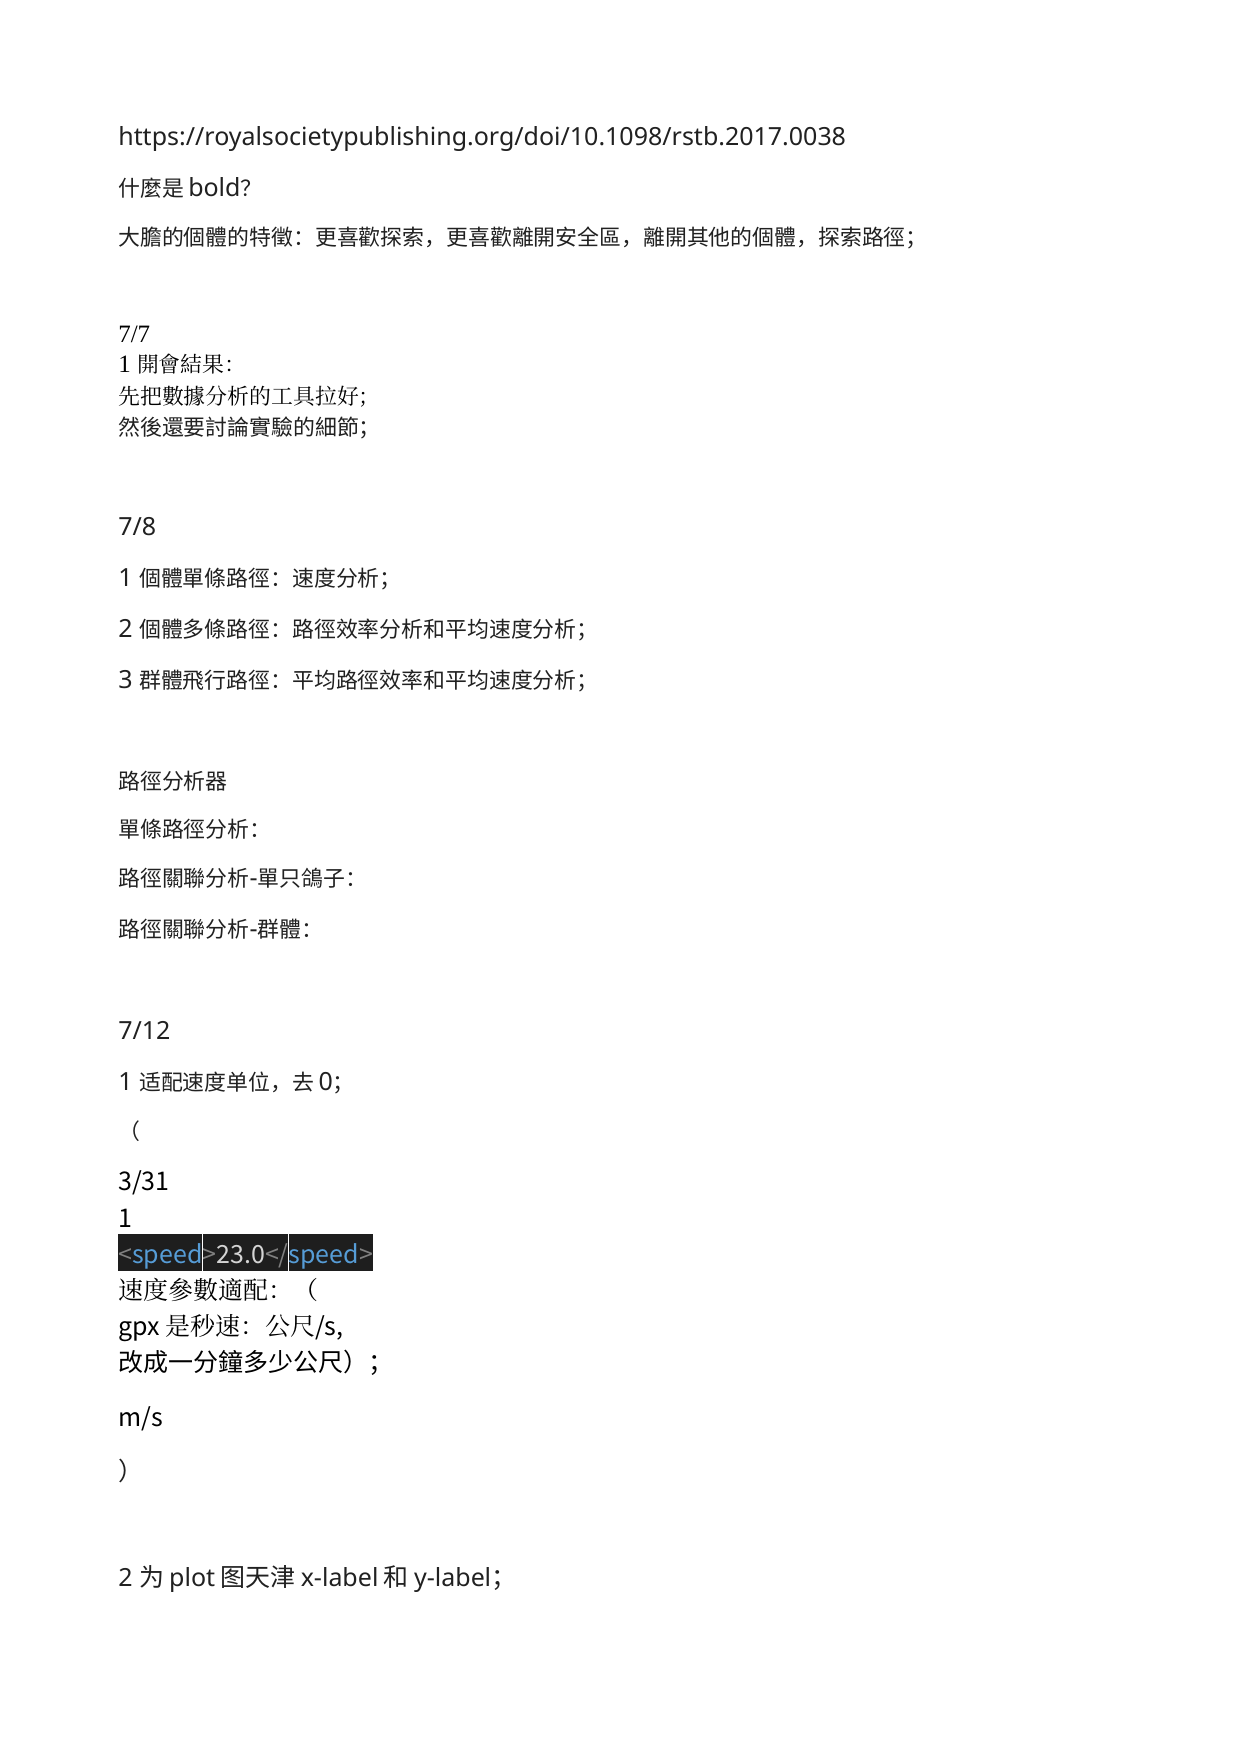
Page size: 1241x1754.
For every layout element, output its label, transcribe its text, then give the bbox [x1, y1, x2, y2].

text （ [118, 1114, 1122, 1146]
text 路徑關聯分析-單只鴿子： [118, 859, 1122, 893]
text 1 個體單條路徑：速度分析； [118, 560, 1122, 594]
text 速度參數適配：（ [118, 1271, 1122, 1307]
text 7/7 [118, 319, 1122, 347]
text 什麼是bold？ [118, 169, 1122, 203]
text 3/31 [118, 1162, 1122, 1198]
text gpx是秒速：公尺/s, [118, 1307, 1122, 1343]
text https://royalsocietypublishing.org/doi/10.1098/rstb.2017.0038 [118, 118, 1122, 152]
text 3 群體飛行路徑：平均路徑效率和平均速度分析； [118, 662, 1122, 696]
text 1 适配速度单位，去0； [118, 1063, 1122, 1097]
text 2 为plot图天津 x-label和 y-label； [118, 1557, 1122, 1593]
text 1 [118, 1198, 1122, 1234]
text 然後還要討論實驗的細節； [118, 410, 1122, 442]
text 1 開會結果： [118, 347, 1122, 379]
text <speed>23.0</speed> [118, 1234, 1122, 1271]
text 7/8 [118, 509, 1122, 543]
text 路徑分析器 [118, 764, 1122, 796]
text 單條路徑分析： [118, 812, 1122, 843]
text ） [118, 1452, 1122, 1488]
text 2 個體多條路徑：路徑效率分析和平均速度分析； [118, 611, 1122, 645]
text 7/12 [118, 1012, 1122, 1046]
text 大膽的個體的特徵：更喜歡探索，更喜歡離開安全區，離開其他的個體，探索路徑； [118, 220, 1122, 252]
text m/s [118, 1397, 1122, 1433]
text 先把數據分析的工具拉好； [118, 379, 1122, 410]
text 路徑關聯分析-群體： [118, 910, 1122, 944]
text 改成一分鐘多少公尺）； [118, 1343, 1122, 1379]
